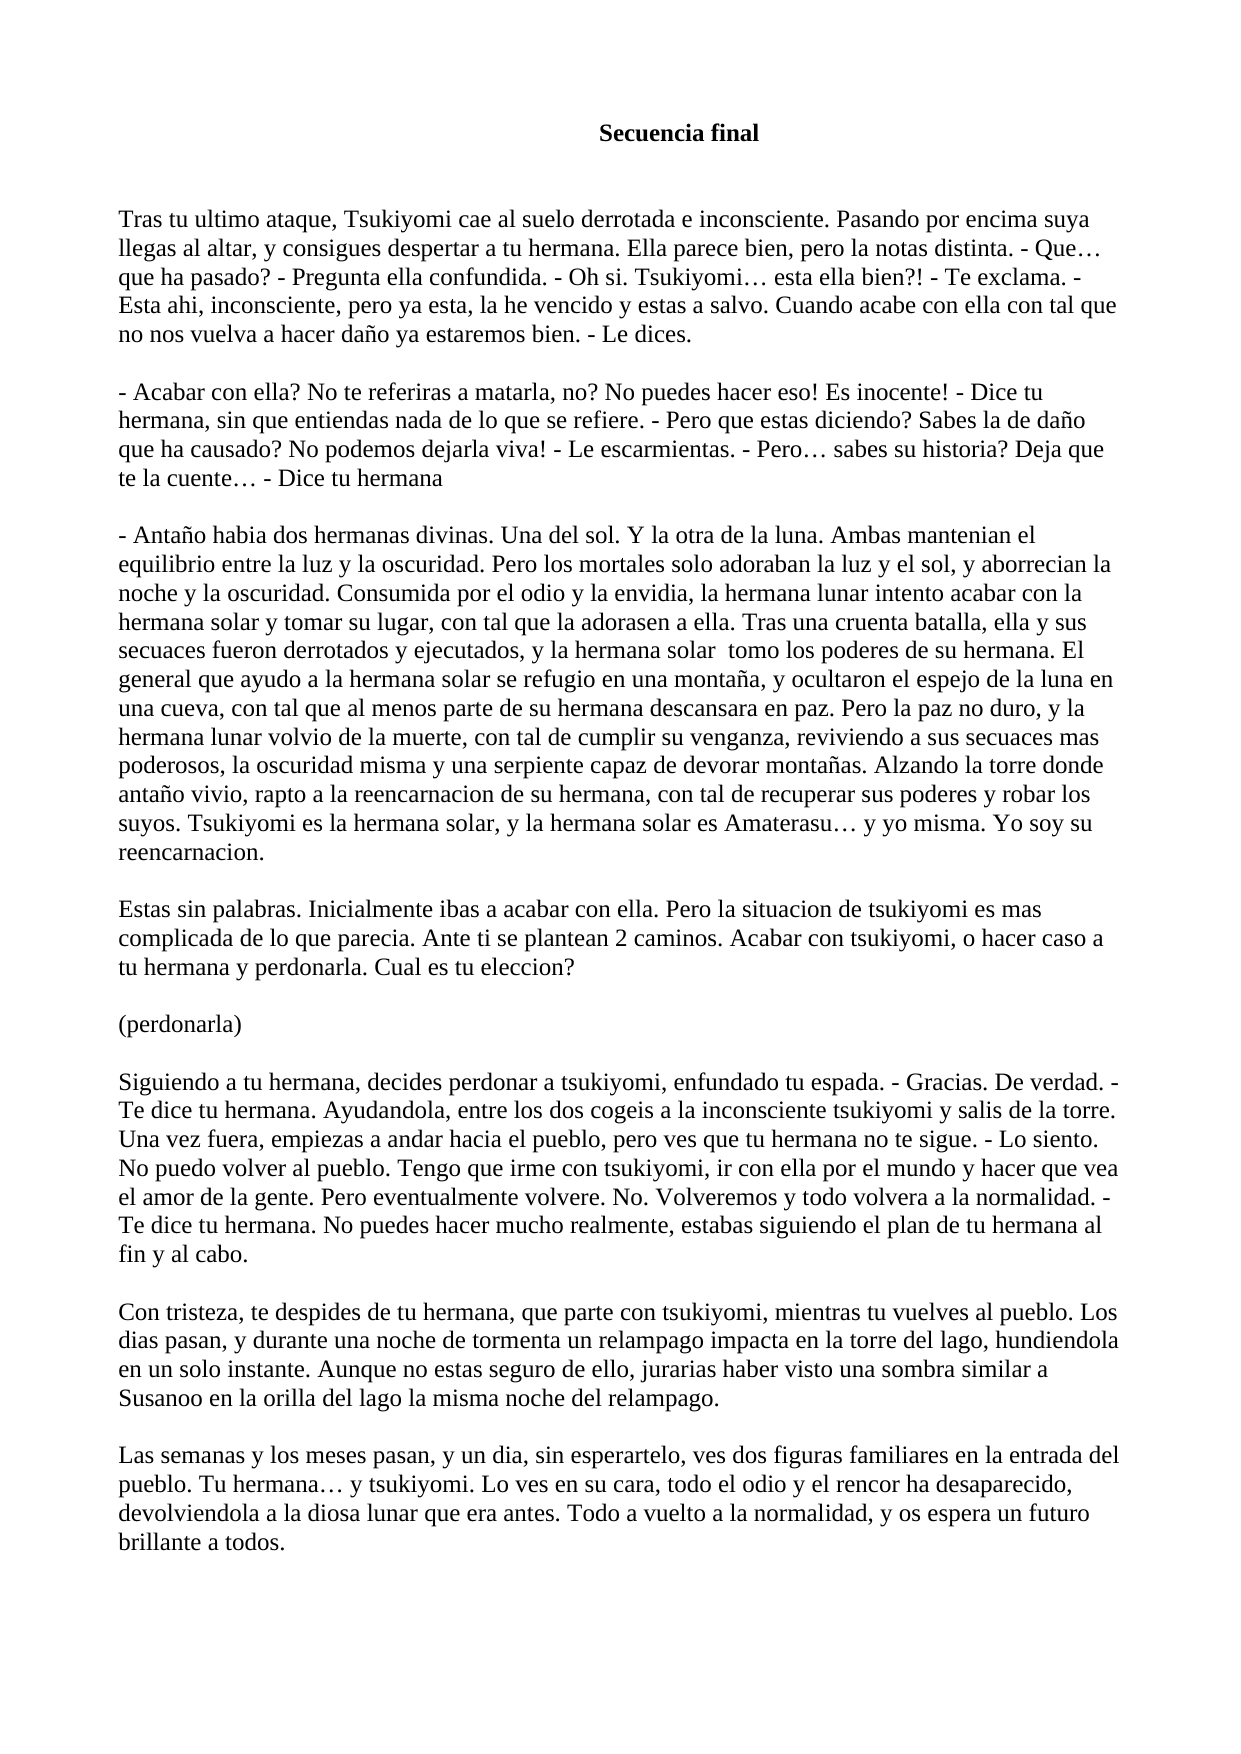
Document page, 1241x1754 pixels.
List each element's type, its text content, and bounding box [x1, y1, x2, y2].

text Tras tu ultimo ataque, Tsukiyomi cae al suelo derrotada e inconsciente. Pasando por encima suya llegas al altar, y consigues despertar a tu hermana. Ella parece bien, pero la notas distinta. - Que… que ha pasado? - Pregunta ella confundida. - Oh si. Tsukiyomi… esta ella bien?! - Te exclama. - Esta ahi, inconsciente, pero ya esta, la he vencido y estas a salvo. Cuando acabe con ella con tal que no nos vuelva a hacer daño ya estaremos bien. - Le dices. [118, 204, 1122, 348]
text Con tristeza, te despides de tu hermana, que parte con tsukiyomi, mientras tu vuelves al pueblo. Los dias pasan, y durante una noche de tormenta un relampago impacta en la torre del lago, hundiendola en un solo instante. Aunque no estas seguro de ello, jurarias haber visto una sombra similar a Susanoo en la orilla del lago la misma noche del relampago. [118, 1297, 1122, 1412]
text Secuencia final [118, 118, 1122, 147]
text Siguiendo a tu hermana, decides perdonar a tsukiyomi, enfundado tu espada. - Gracias. De verdad. - Te dice tu hermana. Ayudandola, entre los dos cogeis a la inconsciente tsukiyomi y salis de la torre. Una vez fuera, empiezas a andar hacia el pueblo, pero ves que tu hermana no te sigue. - Lo siento. No puedo volver al pueblo. Tengo que irme con tsukiyomi, ir con ella por el mundo y hacer que vea el amor de la gente. Pero eventualmente volvere. No. Volveremos y todo volvera a la normalidad. - Te dice tu hermana. No puedes hacer mucho realmente, estabas siguiendo el plan de tu hermana al fin y al cabo. [118, 1067, 1122, 1268]
text - Acabar con ella? No te referiras a matarla, no? No puedes hacer eso! Es inocente! - Dice tu hermana, sin que entiendas nada de lo que se refiere. - Pero que estas diciendo? Sabes la de daño que ha causado? No podemos dejarla viva! - Le escarmientas. - Pero… sabes su historia? Deja que te la cuente… - Dice tu hermana [118, 377, 1122, 492]
text (perdonarla) [118, 1009, 1122, 1038]
text - Antaño habia dos hermanas divinas. Una del sol. Y la otra de la luna. Ambas mantenian el equilibrio entre la luz y la oscuridad. Pero los mortales solo adoraban la luz y el sol, y aborrecian la noche y la oscuridad. Consumida por el odio y la envidia, la hermana lunar intento acabar con la hermana solar y tomar su lugar, con tal que la adorasen a ella. Tras una cruenta batalla, ella y sus secuaces fueron derrotados y ejecutados, y la hermana solar tomo los poderes de su hermana. El general que ayudo a la hermana solar se refugio en una montaña, y ocultaron el espejo de la luna en una cueva, con tal que al menos parte de su hermana descansara en paz. Pero la paz no duro, y la hermana lunar volvio de la muerte, con tal de cumplir su venganza, reviviendo a sus secuaces mas poderosos, la oscuridad misma y una serpiente capaz de devorar montañas. Alzando la torre donde antaño vivio, rapto a la reencarnacion de su hermana, con tal de recuperar sus poderes y robar los suyos. Tsukiyomi es la hermana solar, y la hermana solar es Amaterasu… y yo misma. Yo soy su reencarnacion. [118, 521, 1122, 866]
text Estas sin palabras. Inicialmente ibas a acabar con ella. Pero la situacion de tsukiyomi es mas complicada de lo que parecia. Ante ti se plantean 2 caminos. Acabar con tsukiyomi, o hacer caso a tu hermana y perdonarla. Cual es tu eleccion? [118, 894, 1122, 981]
text Las semanas y los meses pasan, y un dia, sin esperartelo, ves dos figuras familiares en la entrada del pueblo. Tu hermana… y tsukiyomi. Lo ves en su cara, todo el odio y el rencor ha desaparecido, devolviendola a la diosa lunar que era antes. Todo a vuelto a la normalidad, y os espera un futuro brillante a todos. [118, 1441, 1122, 1556]
